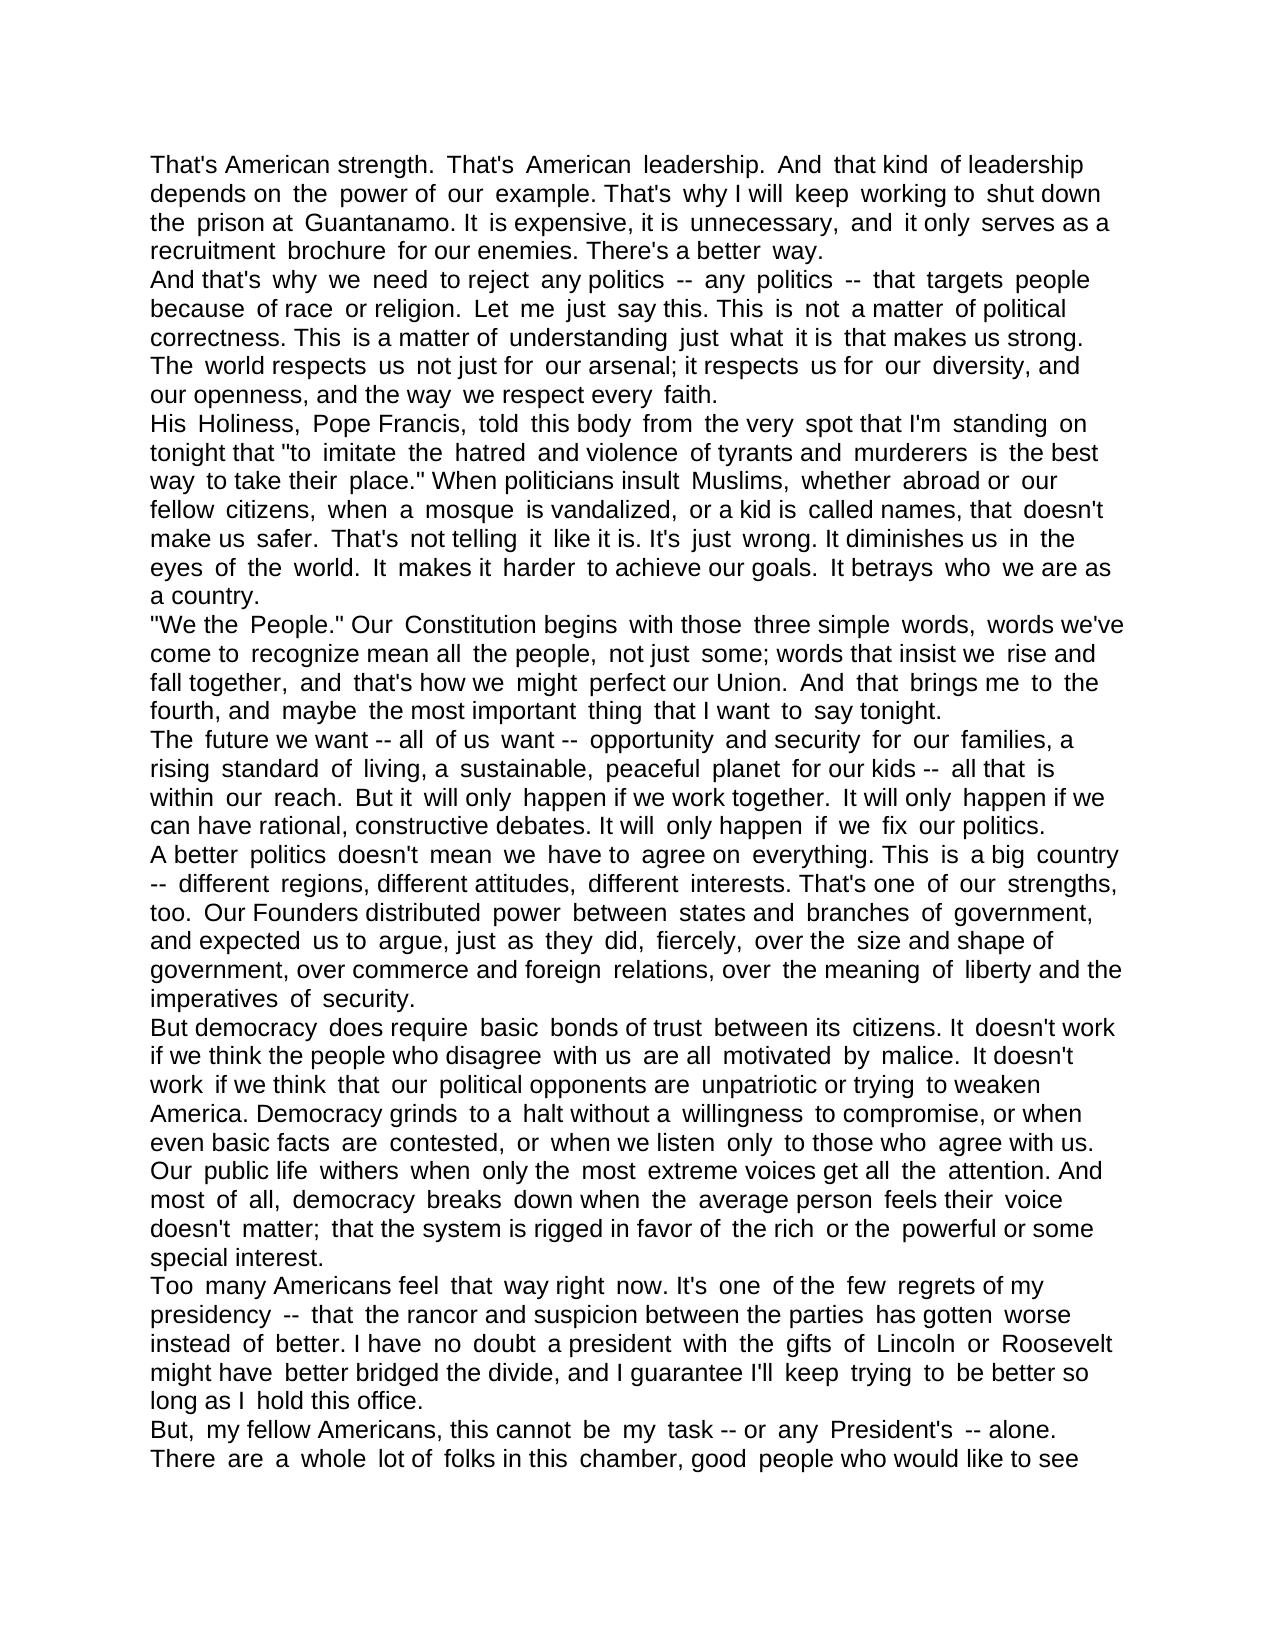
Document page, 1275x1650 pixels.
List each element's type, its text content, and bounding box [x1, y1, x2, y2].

text The future we want -- all of us want -- opportunity and security for our families, a rising standard of living, a sustainable, peaceful planet for our kids -- all that is within our reach. But it will only happen if we work together. It will only happen if we can have rational, constructive debates. It will only happen if we fix our politics. [150, 725, 1125, 840]
text That's American strength. That's American leadership. And that kind of leadership depends on the power of our example. That's why I will keep working to shut down the prison at Guantanamo. It is expensive, it is unnecessary, and it only serves as a recruitment brochure for our enemies. There's a better way. [150, 150, 1125, 265]
text His Holiness, Pope Francis, told this body from the very spot that I'm standing on tonight that "to imitate the hatred and violence of tyrants and murderers is the best way to take their place." When politicians insult Muslims, whether abroad or our fellow citizens, when a mosque is vandalized, or a kid is called names, that doesn't make us safer. That's not telling it like it is. It's just wrong. It diminishes us in the eyes of the world. It makes it harder to achieve our goals. It betrays who we are as a country. [150, 409, 1125, 610]
text But democracy does require basic bonds of trust between its citizens. It doesn't work if we think the people who disagree with us are all motivated by malice. It doesn't work if we think that our political opponents are unpatriotic or trying to weaken America. Democracy grinds to a halt without a willingness to compromise, or when even basic facts are contested, or when we listen only to those who agree with us. Our public life withers when only the most extreme voices get all the attention. And most of all, democracy breaks down when the average person feels their voice doesn't matter; that the system is rigged in favor of the rich or the powerful or some special interest. [150, 1012, 1125, 1271]
text "We the People." Our Constitution begins with those three simple words, words we've come to recognize mean all the people, not just some; words that insist we rise and fall together, and that's how we might perfect our Union. And that brings me to the fourth, and maybe the most important thing that I want to say tonight. [150, 610, 1125, 725]
text Too many Americans feel that way right now. It's one of the few regrets of my presidency -- that the rancor and suspicion between the parties has gotten worse instead of better. I have no doubt a president with the gifts of Lincoln or Roosevelt might have better bridged the divide, and I guarantee I'll keep trying to be better so long as I hold this office. [150, 1271, 1125, 1415]
text And that's why we need to reject any politics -- any politics -- that targets people because of race or religion. Let me just say this. This is not a matter of political correctness. This is a matter of understanding just what it is that makes us strong. The world respects us not just for our arsenal; it respects us for our diversity, and our openness, and the way we respect every faith. [150, 265, 1125, 409]
text But, my fellow Americans, this cannot be my task -- or any President's -- alone. There are a whole lot of folks in this chamber, good people who would like to see [150, 1415, 1125, 1472]
text A better politics doesn't mean we have to agree on everything. This is a big country -- different regions, different attitudes, different interests. That's one of our strengths, too. Our Founders distributed power between states and branches of government, and expected us to argue, just as they did, fiercely, over the size and shape of government, over commerce and foreign relations, over the meaning of liberty and the imperatives of security. [150, 840, 1125, 1012]
